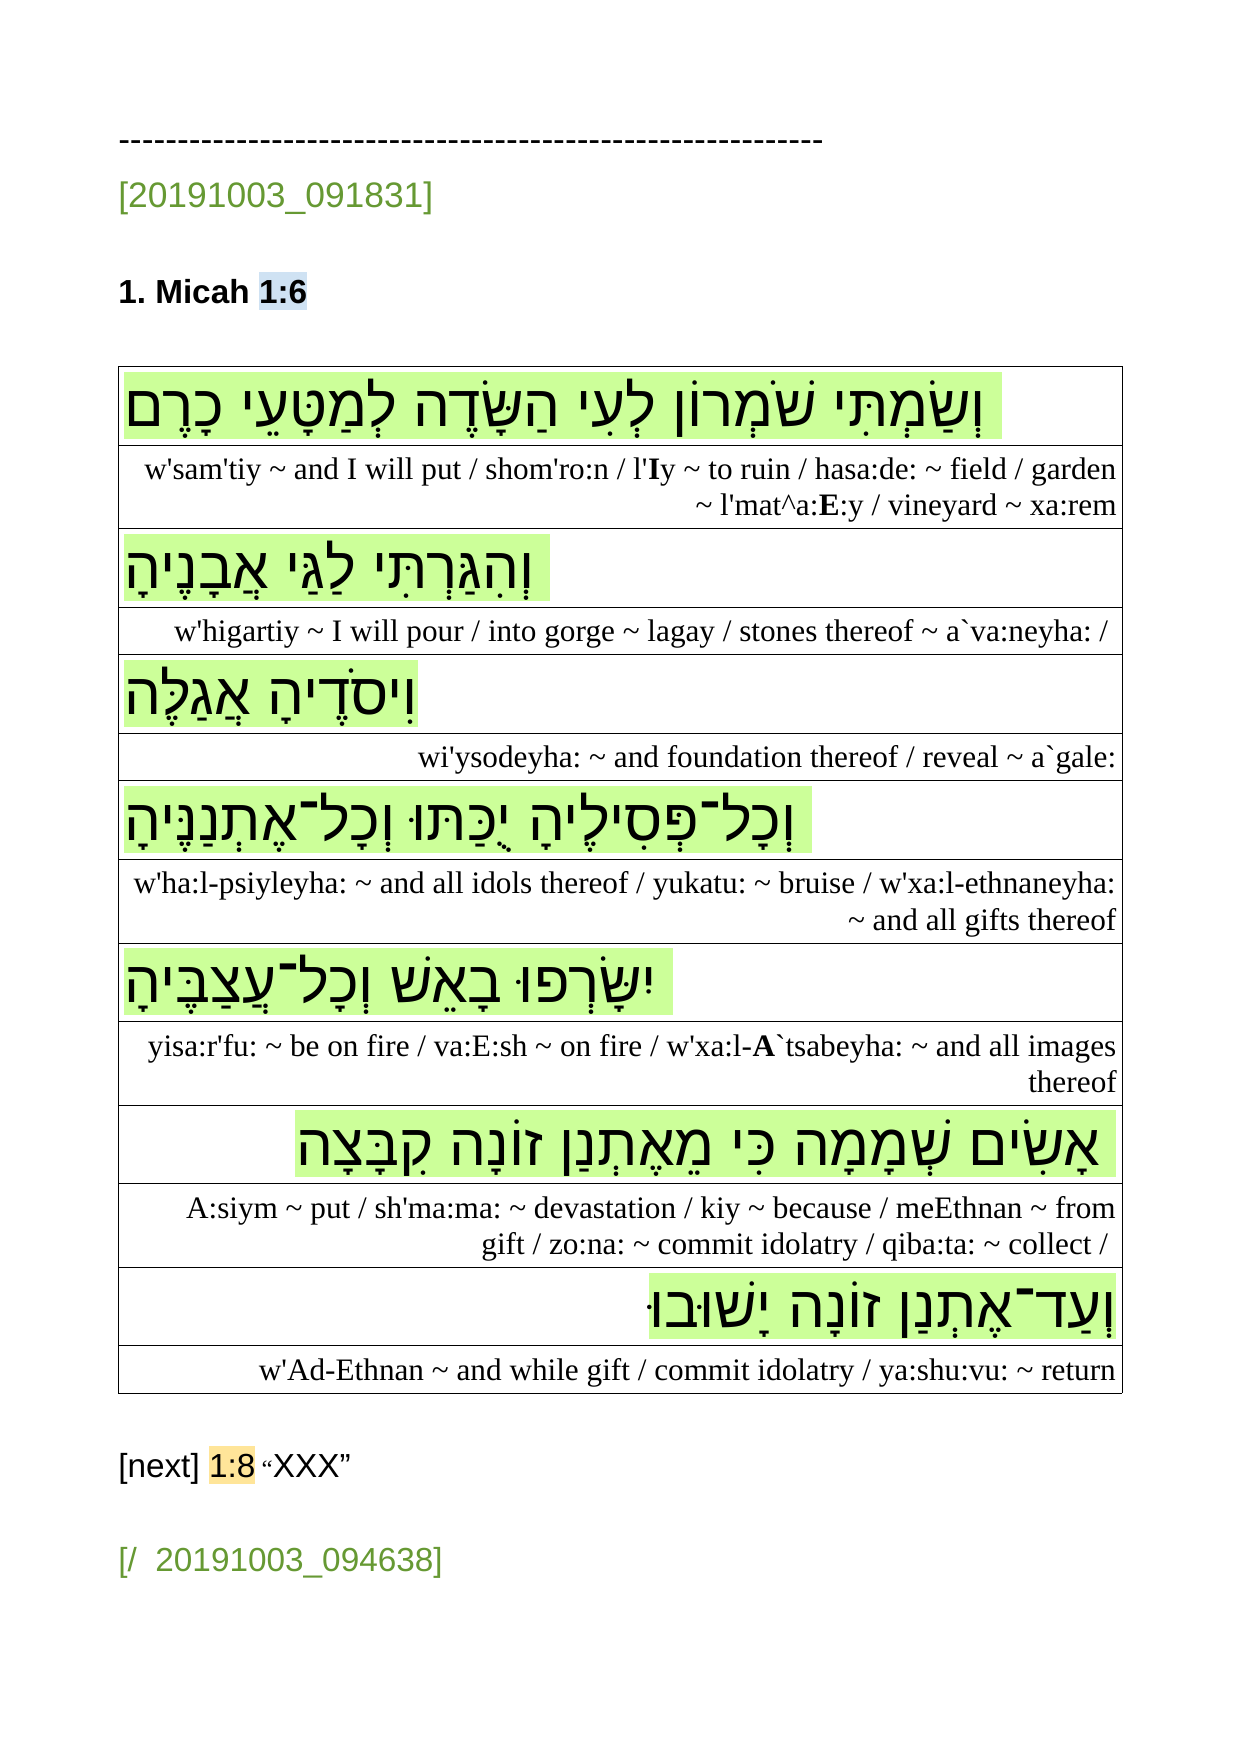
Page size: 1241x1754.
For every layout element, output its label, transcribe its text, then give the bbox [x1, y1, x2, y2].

text [next] 1:8 “XXX” [118, 1446, 1122, 1484]
text 1. Micah 1:6 [118, 272, 1122, 310]
table_cell יִשָּׂרְפוּ בָאֵשׁ וְכָל־עֲצַבֶּיהָ [119, 944, 1122, 1021]
table_header וְשַׂמְתִּי שֹׁמְרוֹן לְעִי הַשָּׂדֶה לְמַטָּעֵי כָרֶם [119, 367, 1122, 444]
table_cell yisa:r'fu: ~ be on fire / va:E:sh ~ on fire / w'xa:l-A`tsabeyha: ~ and all images thereof [119, 1022, 1122, 1104]
text ------------------------------------------------------------ [118, 118, 1122, 159]
text [/ 20191003_094638] [118, 1540, 1122, 1578]
table_cell w'ha:l-psiyleyha: ~ and all idols thereof / yukatu: ~ bruise / w'xa:l-ethnaneyha: ~ and all gifts thereof [119, 860, 1122, 942]
table_cell w'higartiy ~ I will pour / into gorge ~ lagay / stones thereof ~ a`va:neyha: / [119, 608, 1122, 654]
text [20191003_091831] [118, 174, 1122, 215]
table_cell וְהִגַּרְתִּי לַגַּי אֲבָנֶיהָ [119, 529, 1122, 607]
table_cell וְכָל־פְּסִילֶיהָ יֻכַּתּוּ וְכָל־אֶתְנַנֶּיהָ [119, 781, 1122, 859]
table_cell wi'ysodeyha: ~ and foundation thereof / reveal ~ a`gale: [119, 734, 1122, 780]
table_cell w'sam'tiy ~ and I will put / shom'ro:n / l'Iy ~ to ruin / hasa:de: ~ field / garden ~ l'mat^a:E:y / vineyard ~ xa:rem [119, 446, 1122, 528]
table_cell w'Ad-Ethnan ~ and while gift / commit idolatry / ya:shu:vu: ~ return [119, 1346, 1122, 1393]
table_cell וִיסֹדֶיהָ אֲגַלֶּה [119, 655, 1122, 733]
table_cell אָשִׂים שְׁמָמָה כִּי מֵאֶתְנַן זוֹנָה קִבָּצָה [119, 1106, 1122, 1183]
table_cell וְעַד־אֶתְנַן זוֹנָה יָשׁוּבוּ [119, 1268, 1122, 1345]
table_cell A:siym ~ put / sh'ma:ma: ~ devastation / kiy ~ because / meEthnan ~ from gift / zo:na: ~ commit idolatry / qiba:ta: ~ collect / [119, 1184, 1122, 1267]
